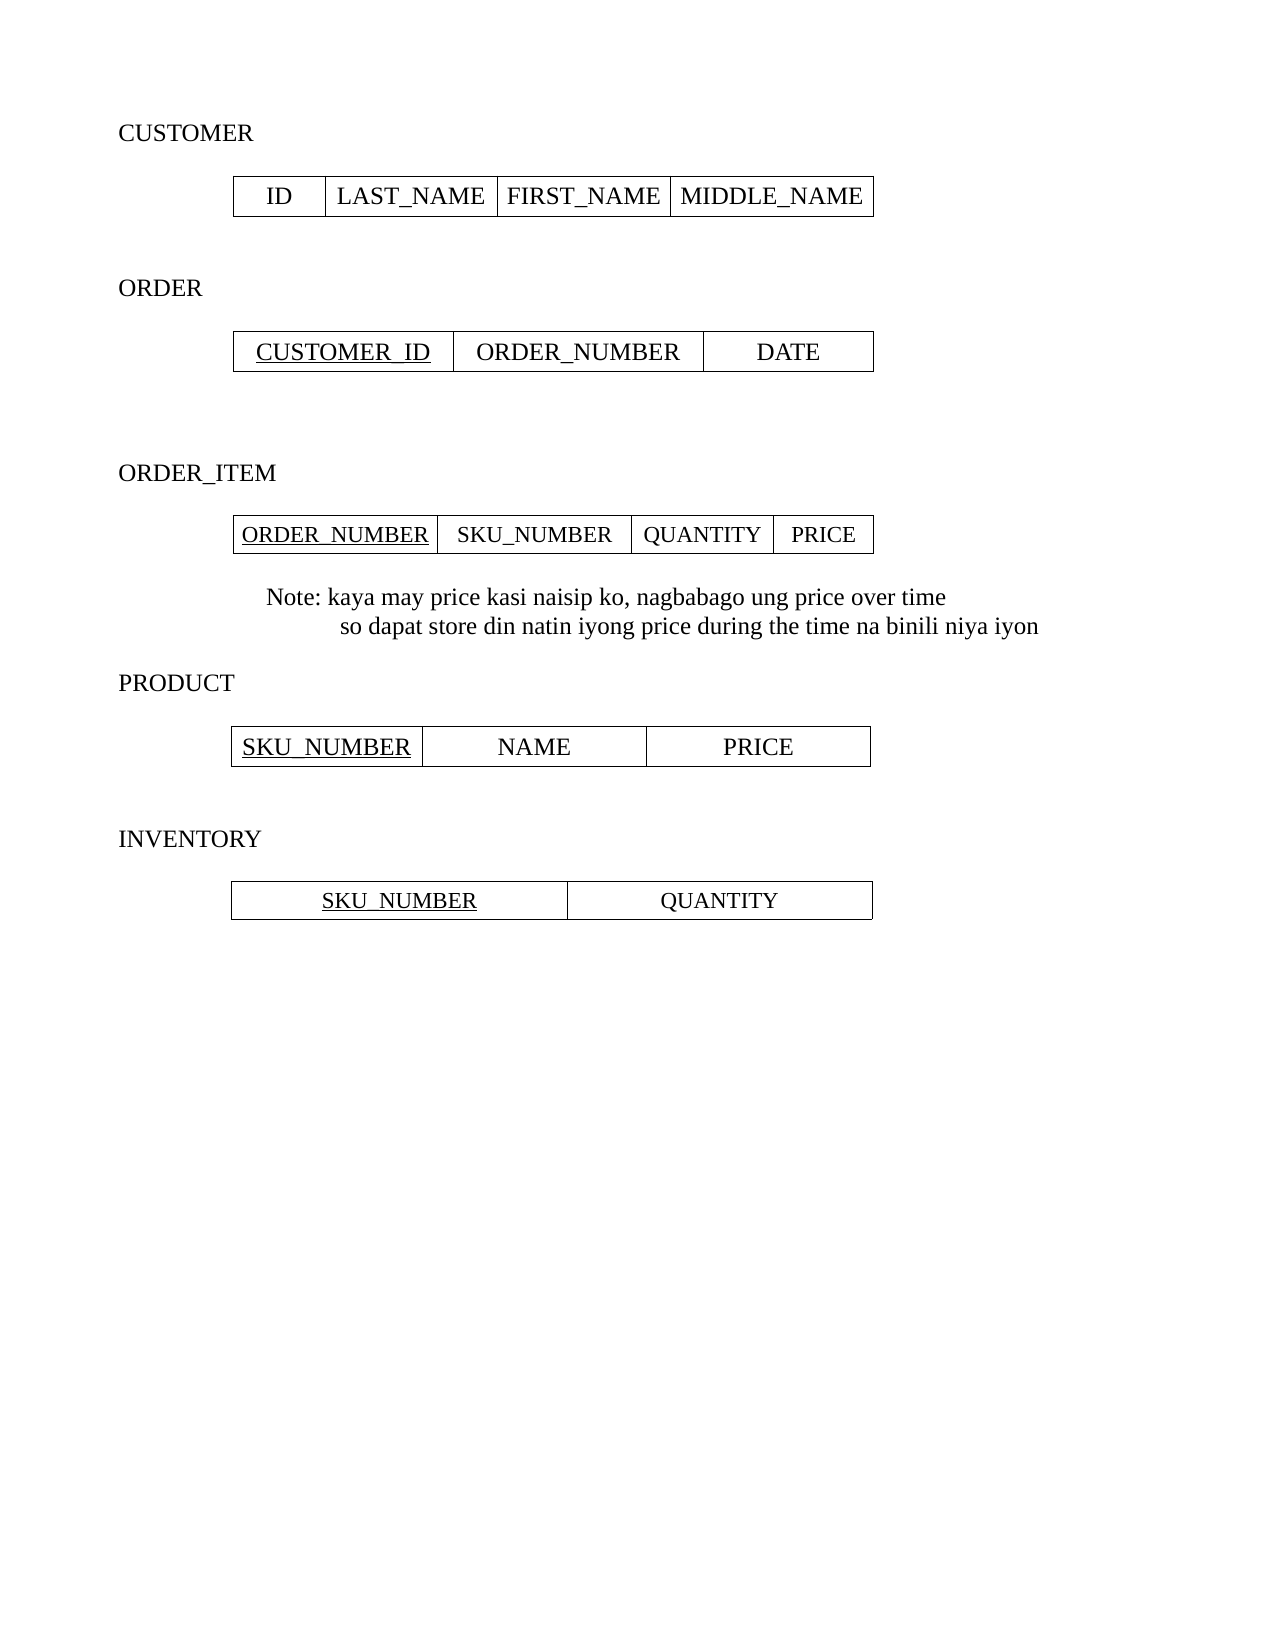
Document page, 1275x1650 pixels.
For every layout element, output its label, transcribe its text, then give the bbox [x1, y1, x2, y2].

table_header ORDER_NUMBER [454, 332, 703, 371]
table_header ORDER_NUMBER [234, 516, 437, 553]
table_header SKU_NUMBER [232, 882, 567, 919]
text ORDER_ITEM [118, 458, 1157, 486]
table_header QUANTITY [632, 516, 773, 553]
text PRODUCT [118, 668, 1157, 697]
text ORDER [118, 273, 1157, 302]
table_header MIDDLE_NAME [671, 177, 873, 216]
text CUSTOMER [118, 118, 1157, 147]
table_header NAME [423, 727, 646, 766]
table_header PRICE [774, 516, 873, 553]
table_header SKU_NUMBER [232, 727, 422, 766]
table_header PRICE [647, 727, 870, 766]
table_header QUANTITY [568, 882, 872, 919]
text INVENTORY [118, 824, 1157, 852]
text so dapat store din natin iyong price during the time na binili niya iyon [118, 611, 1157, 639]
table_header SKU_NUMBER [438, 516, 631, 553]
text Note: kaya may price kasi naisip ko, nagbabago ung price over time [118, 582, 1157, 611]
table_header FIRST_NAME [498, 177, 670, 216]
table_header ID [234, 177, 325, 216]
table_header LAST_NAME [326, 177, 497, 216]
table_header DATE [704, 332, 873, 371]
table_header CUSTOMER_ID [234, 332, 453, 371]
